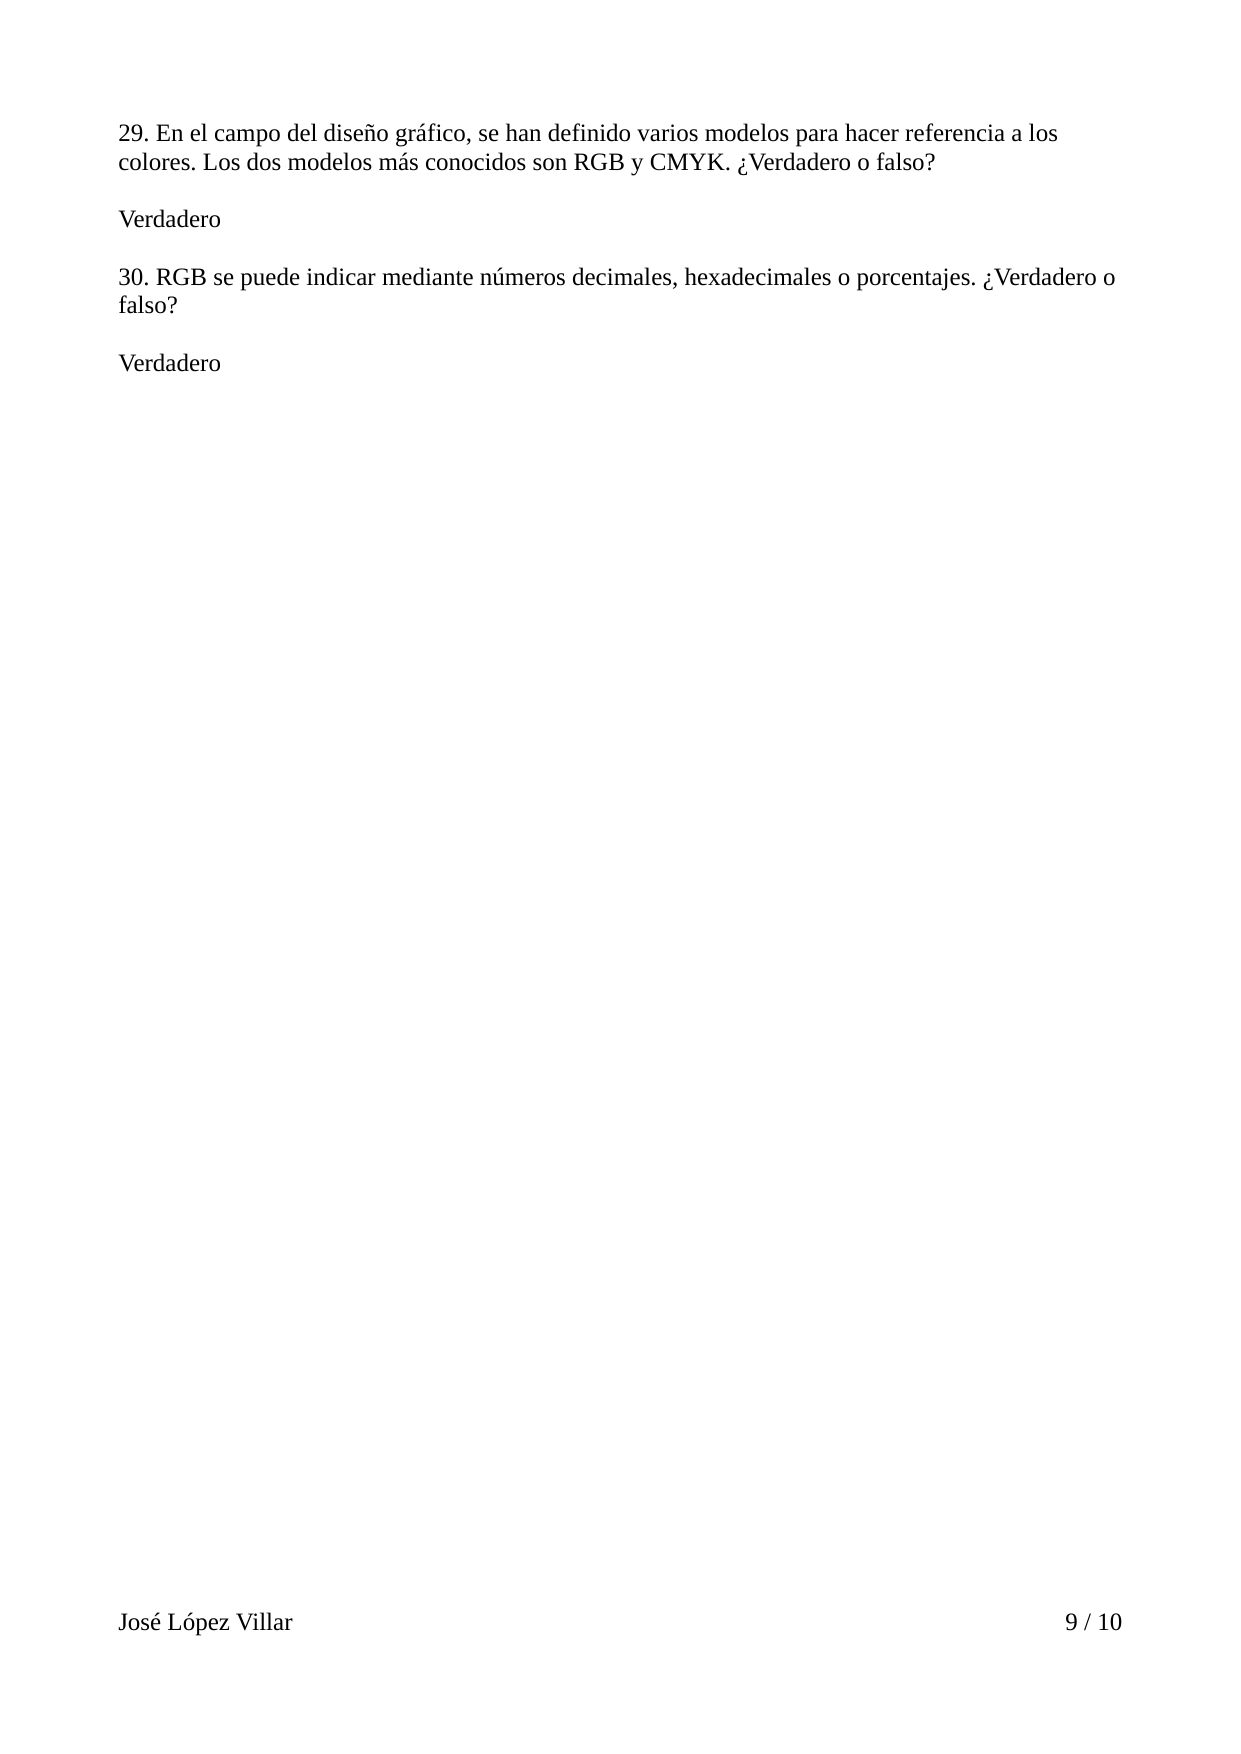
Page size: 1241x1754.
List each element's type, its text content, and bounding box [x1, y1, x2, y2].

text 29. En el campo del diseño gráfico, se han definido varios modelos para hacer referencia a los colores. Los dos modelos más conocidos son RGB y CMYK. ¿Verdadero o falso? [118, 118, 1122, 176]
text 30. RGB se puede indicar mediante números decimales, hexadecimales o porcentajes. ¿Verdadero o falso? [118, 262, 1122, 319]
text Verdadero [118, 348, 1122, 377]
text Verdadero [118, 204, 1122, 233]
